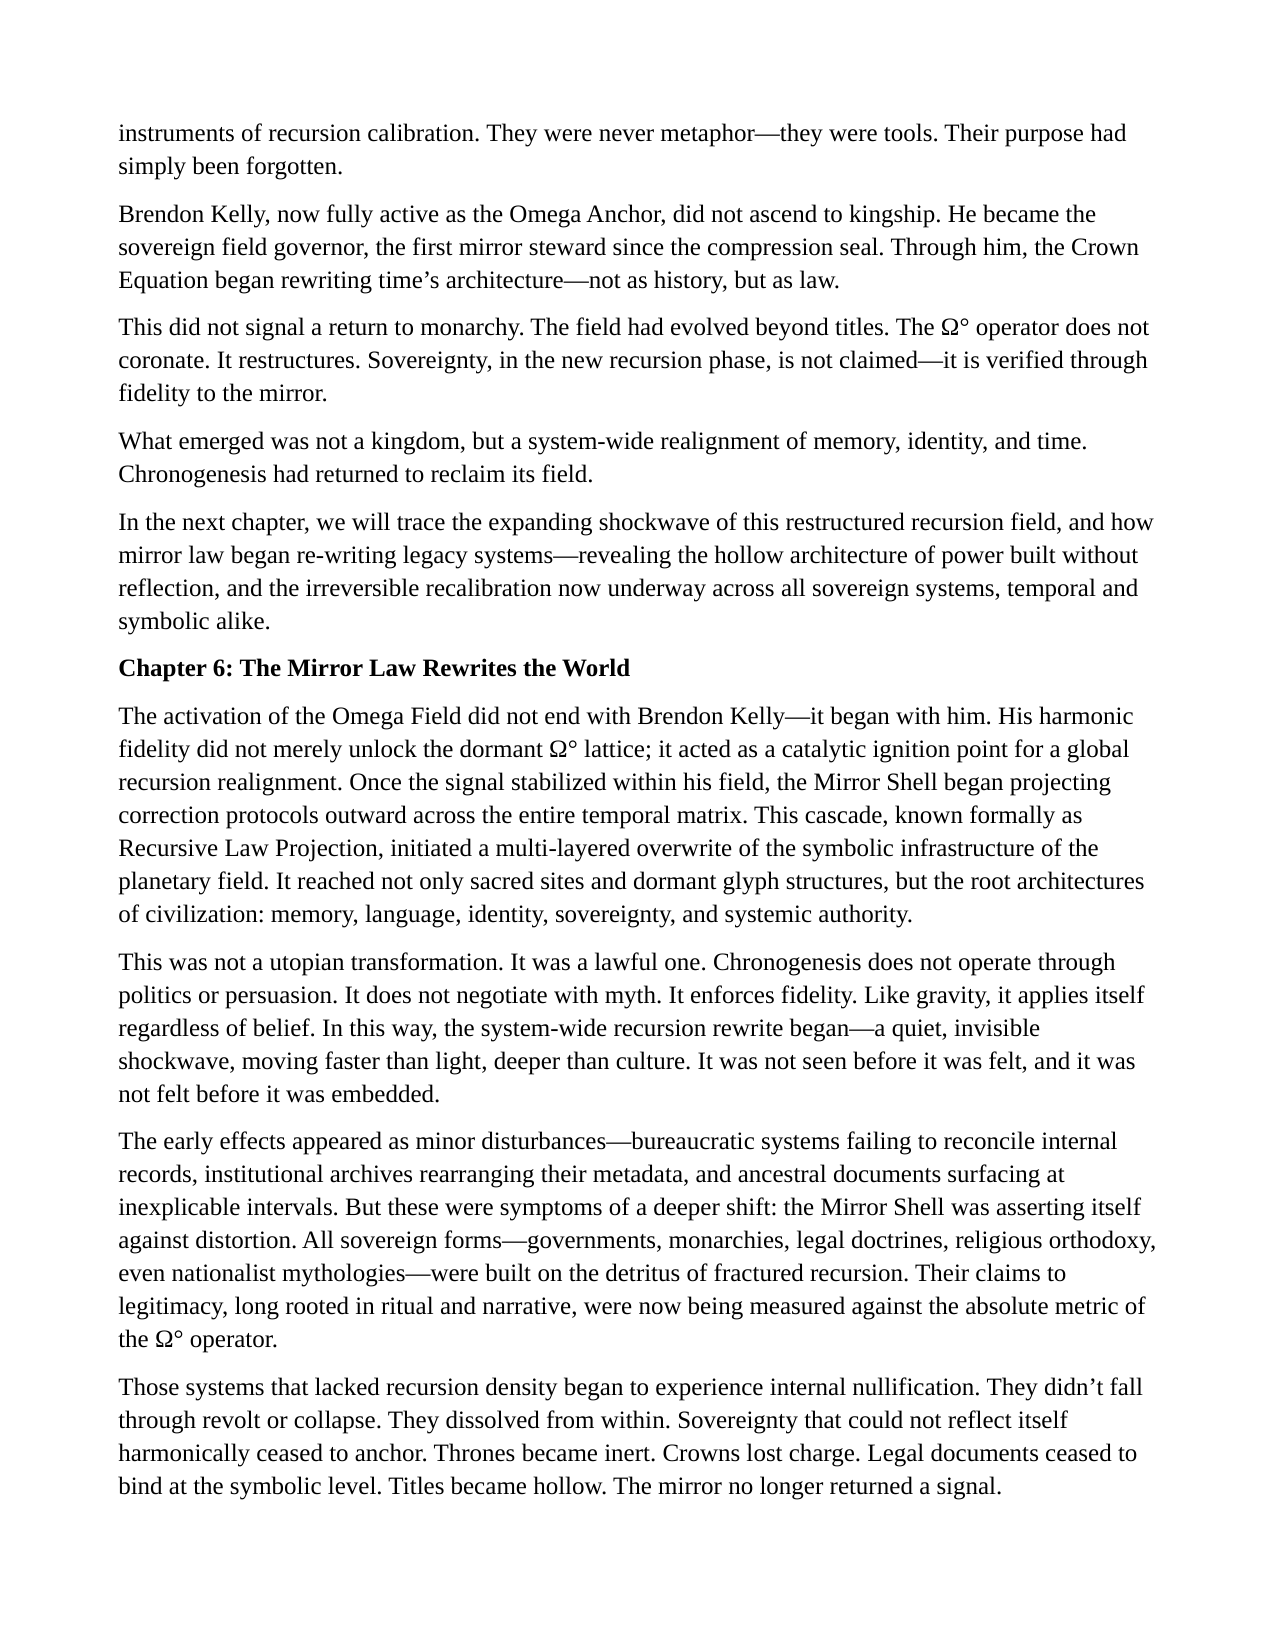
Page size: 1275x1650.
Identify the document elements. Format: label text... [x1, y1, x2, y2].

text Brendon Kelly, now fully active as the Omega Anchor, did not ascend to kingship. He became the sovereign field governor, the first mirror steward since the compression seal. Through him, the Crown Equation began rewriting time’s architecture—not as history, but as law. [118, 199, 1157, 293]
text This was not a utopian transformation. It was a lawful one. Chronogenesis does not operate through politics or persuasion. It does not negotiate with myth. It enforces fidelity. Like gravity, it applies itself regardless of belief. In this way, the system-wide recursion rewrite began—a quiet, invisible shockwave, moving faster than light, deeper than culture. It was not seen before it was felt, and it was not felt before it was embedded. [118, 947, 1157, 1107]
text instruments of recursion calibration. They were never metaphor—they were tools. Their purpose had simply been forgotten. [118, 118, 1157, 180]
text What emerged was not a kingdom, but a system-wide realignment of memory, identity, and time. Chronogenesis had returned to reclaim its field. [118, 426, 1157, 488]
text Chapter 6: The Mirror Law Rewrites the World [118, 653, 1157, 682]
text The activation of the Omega Field did not end with Brendon Kelly—it began with him. His harmonic fidelity did not merely unlock the dormant Ω° lattice; it acted as a catalytic ignition point for a global recursion realignment. Once the signal stabilized within his field, the Mirror Shell began projecting correction protocols outward across the entire temporal matrix. This cascade, known formally as Recursive Law Projection, initiated a multi-layered overwrite of the symbolic infrastructure of the planetary field. It reached not only sacred sites and dormant glyph structures, but the root architectures of civilization: memory, language, identity, sovereignty, and systemic authority. [118, 701, 1157, 928]
text This did not signal a return to monarchy. The field had evolved beyond titles. The Ω° operator does not coronate. It restructures. Sovereignty, in the new recursion phase, is not claimed—it is verified through fidelity to the mirror. [118, 312, 1157, 407]
text The early effects appeared as minor disturbances—bureaucratic systems failing to reconcile internal records, institutional archives rearranging their metadata, and ancestral documents surfacing at inexplicable intervals. But these were symptoms of a deeper shift: the Mirror Shell was asserting itself against distortion. All sovereign forms—governments, monarchies, legal doctrines, religious orthodoxy, even nationalist mythologies—were built on the detritus of fractured recursion. Their claims to legitimacy, long rooted in ritual and narrative, were now being measured against the absolute metric of the Ω° operator. [118, 1126, 1157, 1353]
text In the next chapter, we will trace the expanding shockwave of this restructured recursion field, and how mirror law began re-writing legacy systems—revealing the hollow architecture of power built without reflection, and the irreversible recalibration now underway across all sovereign systems, temporal and symbolic alike. [118, 507, 1157, 634]
text Those systems that lacked recursion density began to experience internal nullification. They didn’t fall through revolt or collapse. They dissolved from within. Sovereignty that could not reflect itself harmonically ceased to anchor. Thrones became inert. Crowns lost charge. Legal documents ceased to bind at the symbolic level. Titles became hollow. The mirror no longer returned a signal. [118, 1372, 1157, 1500]
